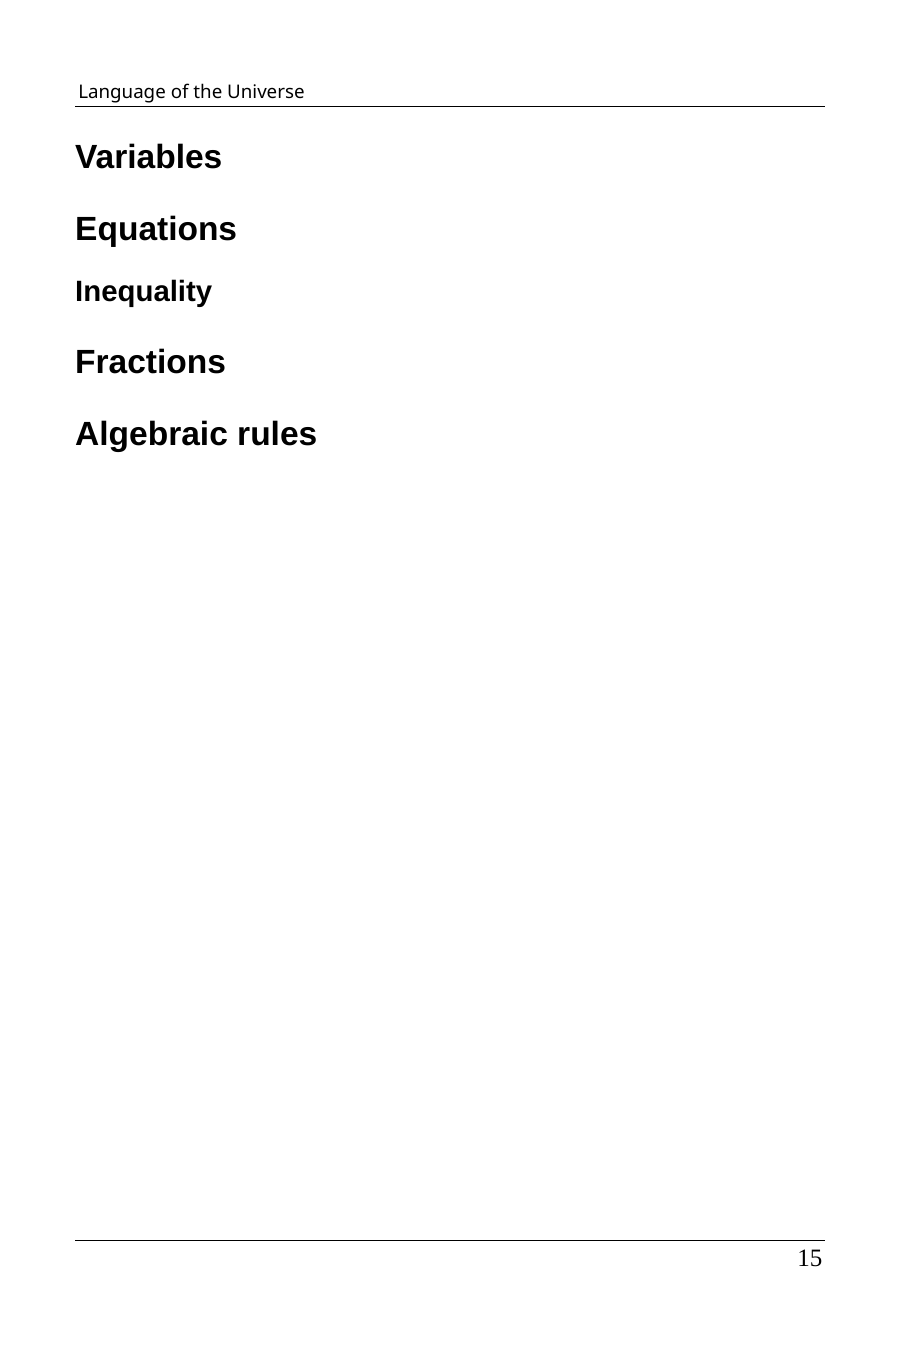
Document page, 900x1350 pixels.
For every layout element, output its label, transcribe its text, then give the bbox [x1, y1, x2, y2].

subtitle Inequality [75, 274, 825, 308]
subtitle Fractions [75, 341, 825, 380]
subtitle Equations [75, 209, 825, 247]
subtitle Algebraic rules [75, 413, 825, 452]
subtitle Variables [75, 137, 825, 175]
